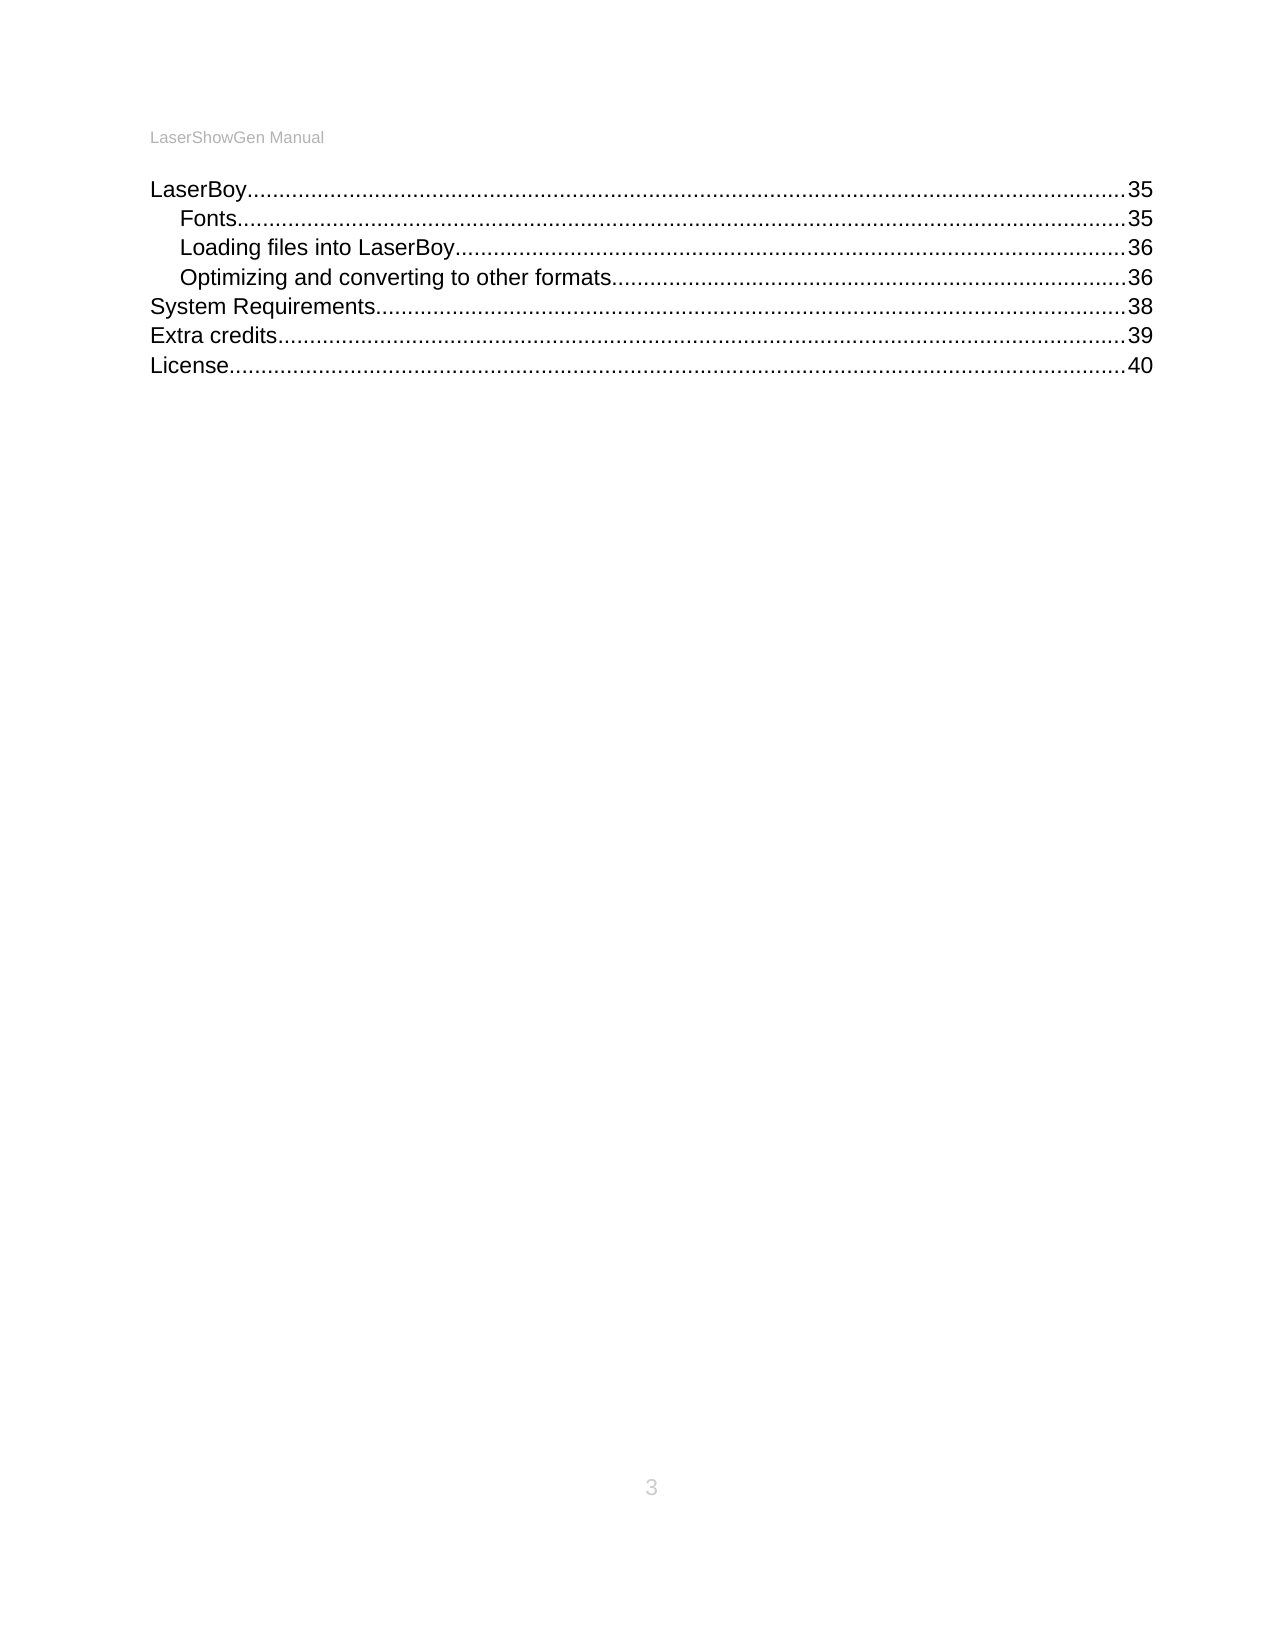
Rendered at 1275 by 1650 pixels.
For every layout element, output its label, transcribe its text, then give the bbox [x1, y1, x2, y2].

text System Requirements 38 [150, 294, 1153, 319]
text Fonts 35 [179, 206, 1153, 231]
text Loading files into LaserBoy 36 [179, 235, 1153, 261]
text Optimizing and converting to other formats 36 [179, 264, 1153, 290]
text License 40 [150, 352, 1153, 378]
text LaserBoy 35 [150, 176, 1153, 202]
text Extra credits 39 [150, 323, 1153, 349]
